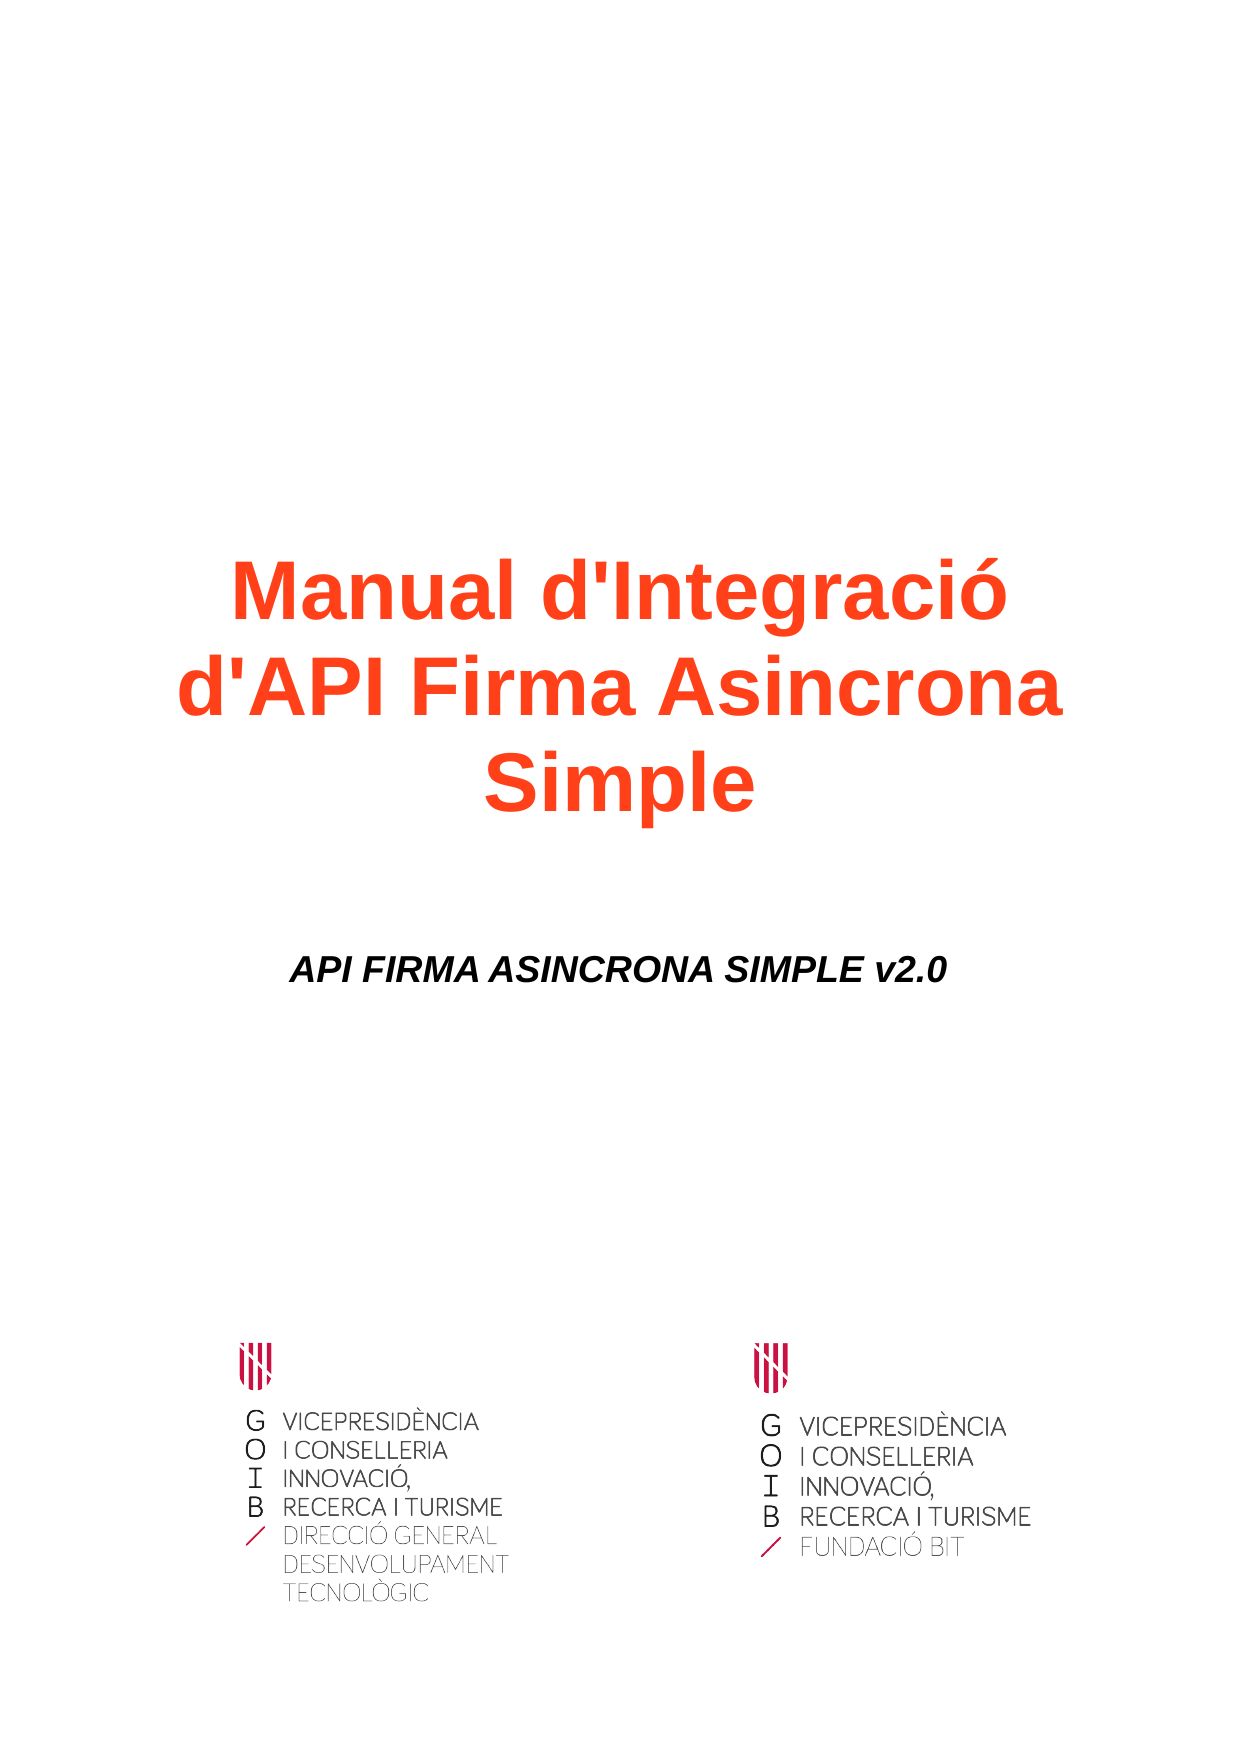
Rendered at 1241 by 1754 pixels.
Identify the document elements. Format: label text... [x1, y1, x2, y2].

title Manual d'Integració d'API Firma Asincrona Simple [118, 542, 1122, 829]
table_header [633, 1329, 663, 1616]
table_header [664, 1335, 1122, 1616]
table_header [664, 1329, 1122, 1334]
picture [742, 1334, 1044, 1566]
subtitle API FIRMA ASINCRONA SIMPLE v2.0 [118, 947, 1122, 990]
picture [228, 1334, 521, 1610]
table_header [118, 1329, 632, 1616]
